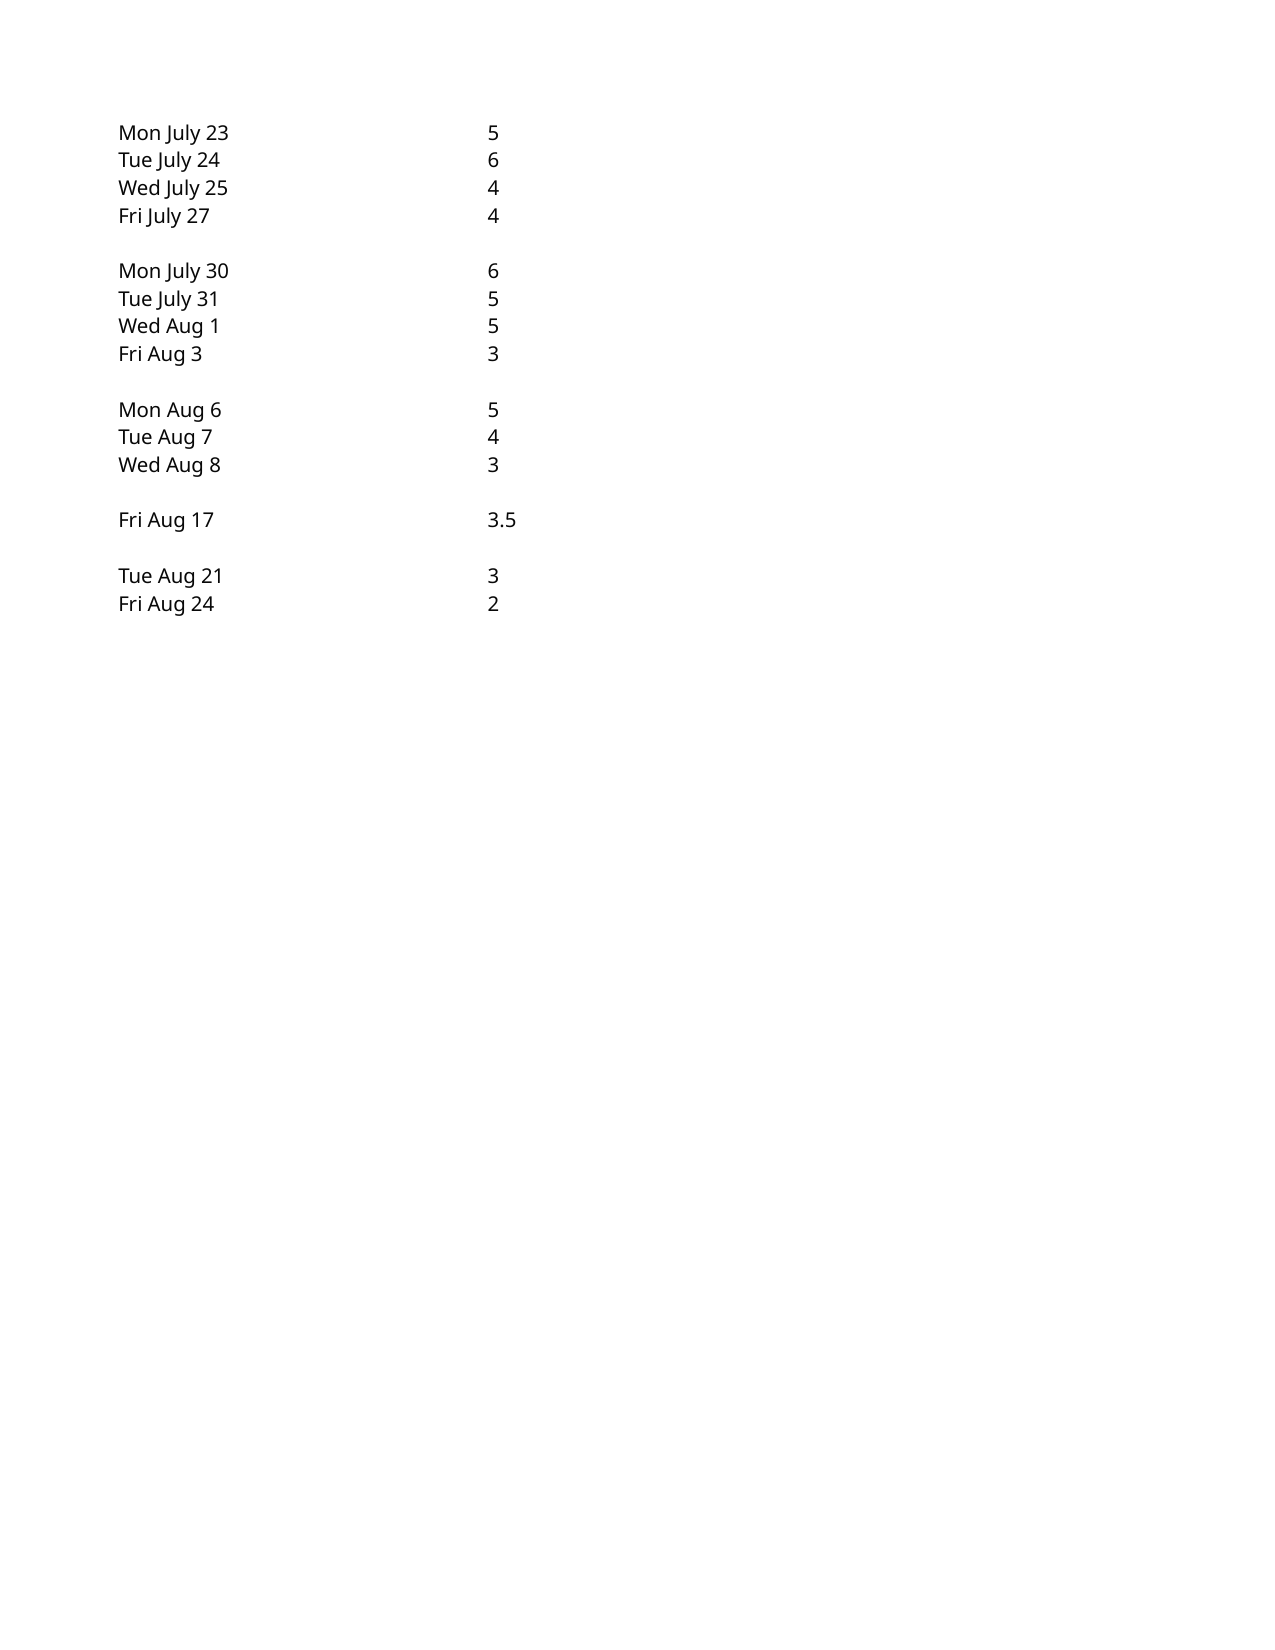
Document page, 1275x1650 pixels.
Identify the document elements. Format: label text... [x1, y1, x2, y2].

text Mon July 23 5 [118, 118, 1157, 146]
text Tue July 24 6 [118, 146, 1157, 173]
text Mon Aug 6 5 [118, 395, 1157, 423]
text Wed Aug 8 3 [118, 451, 1157, 478]
text Wed July 25 4 [118, 173, 1157, 201]
text Fri Aug 3 3 [118, 340, 1157, 367]
text Fri Aug 24 2 [118, 589, 1157, 617]
text Fri Aug 17 3.5 [118, 506, 1157, 534]
text Tue July 31 5 [118, 284, 1157, 312]
text Wed Aug 1 5 [118, 312, 1157, 340]
text Tue Aug 21 3 [118, 561, 1157, 589]
text Mon July 30 6 [118, 257, 1157, 284]
text Tue Aug 7 4 [118, 423, 1157, 451]
text Fri July 27 4 [118, 201, 1157, 229]
